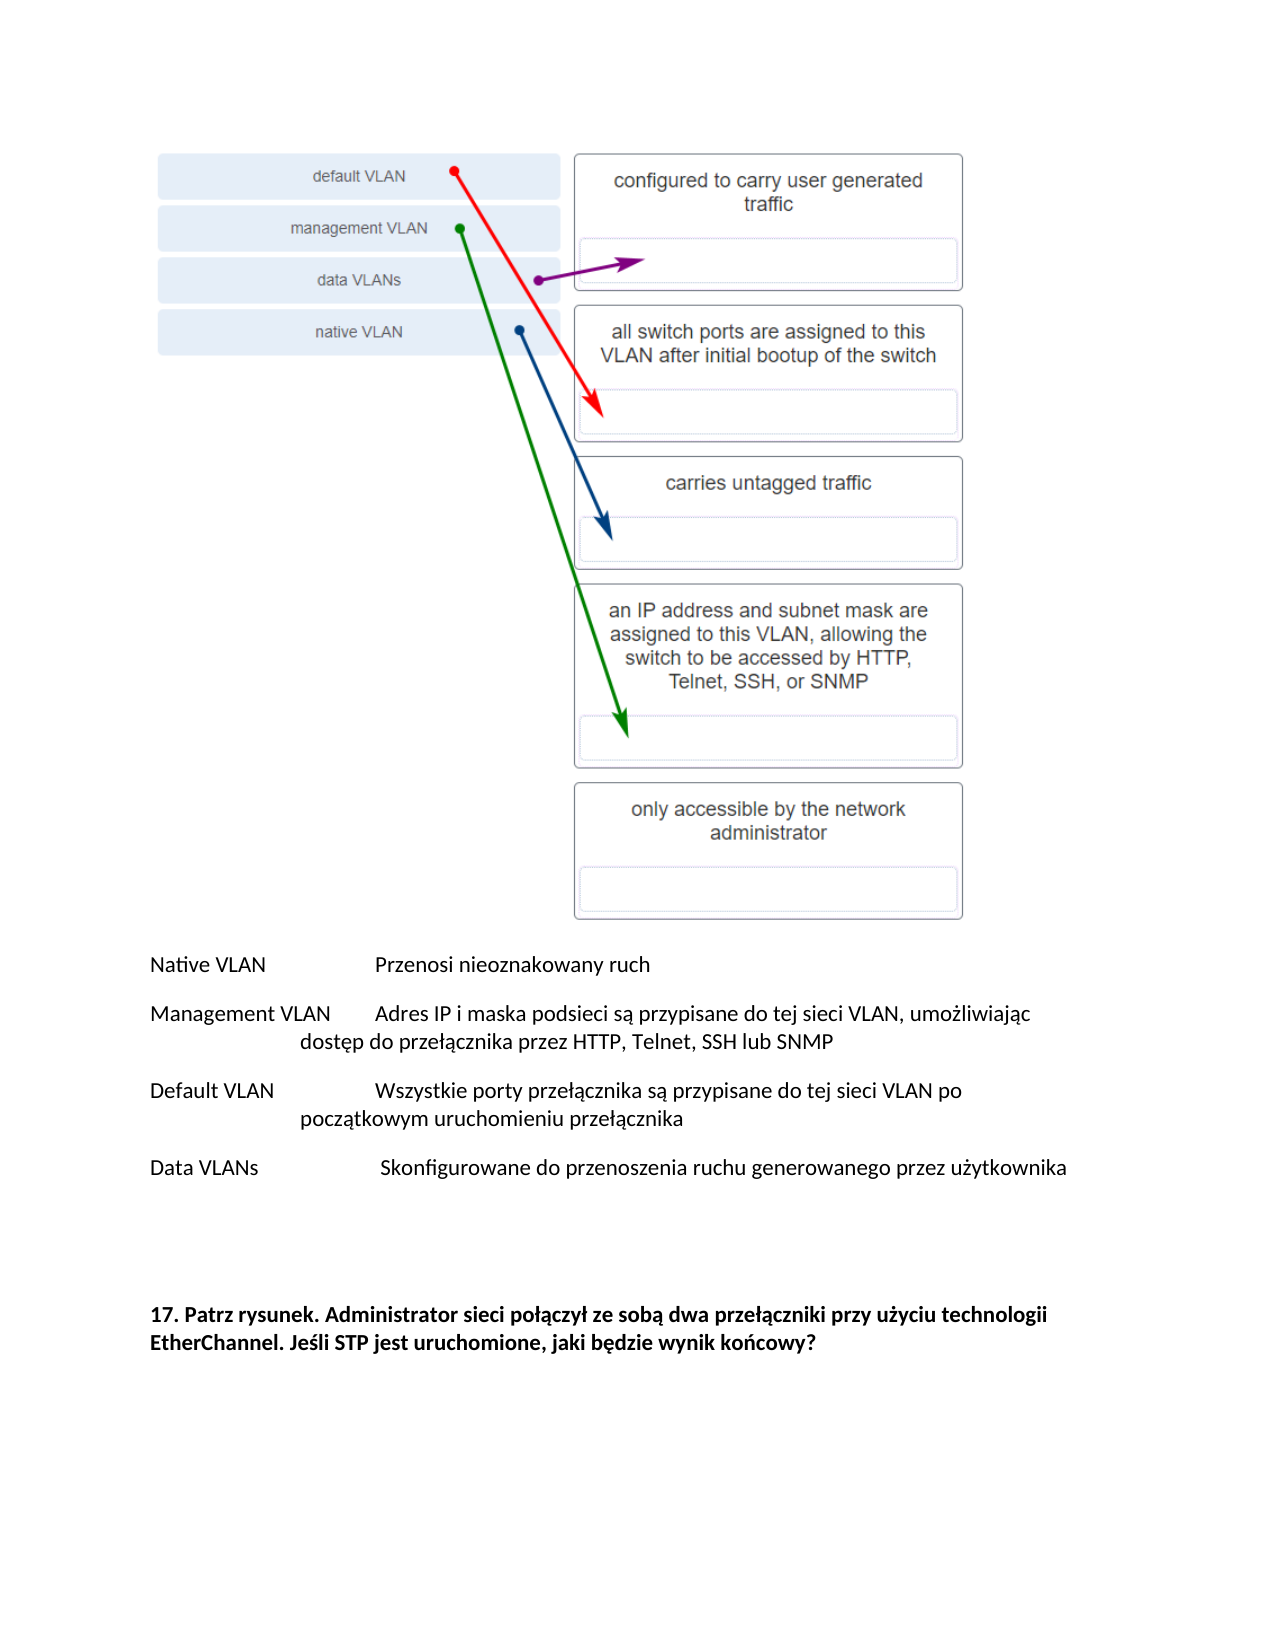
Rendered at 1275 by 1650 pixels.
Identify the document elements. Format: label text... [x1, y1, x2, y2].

text Data VLANs Skonfigurowane do przenoszenia ruchu generowanego przez użytkownika [150, 1153, 1125, 1181]
text Default VLAN Wszystkie porty przełącznika są przypisane do tej sieci VLAN po początkowym uruchomieniu przełącznika [150, 1076, 1125, 1132]
text Management VLAN Adres IP i maska podsieci są przypisane do tej sieci VLAN, umożliwiając dostęp do przełącznika przez HTTP, Telnet, SSH lub SNMP [150, 999, 1125, 1055]
text Native VLAN Przenosi nieoznakowany ruch [150, 951, 1125, 978]
text 17. Patrz rysunek. Administrator sieci połączył ze sobą dwa przełączniki przy użyciu technologii EtherChannel. Jeśli STP jest uruchomione, jaki będzie wynik końcowy? [150, 1300, 1125, 1356]
